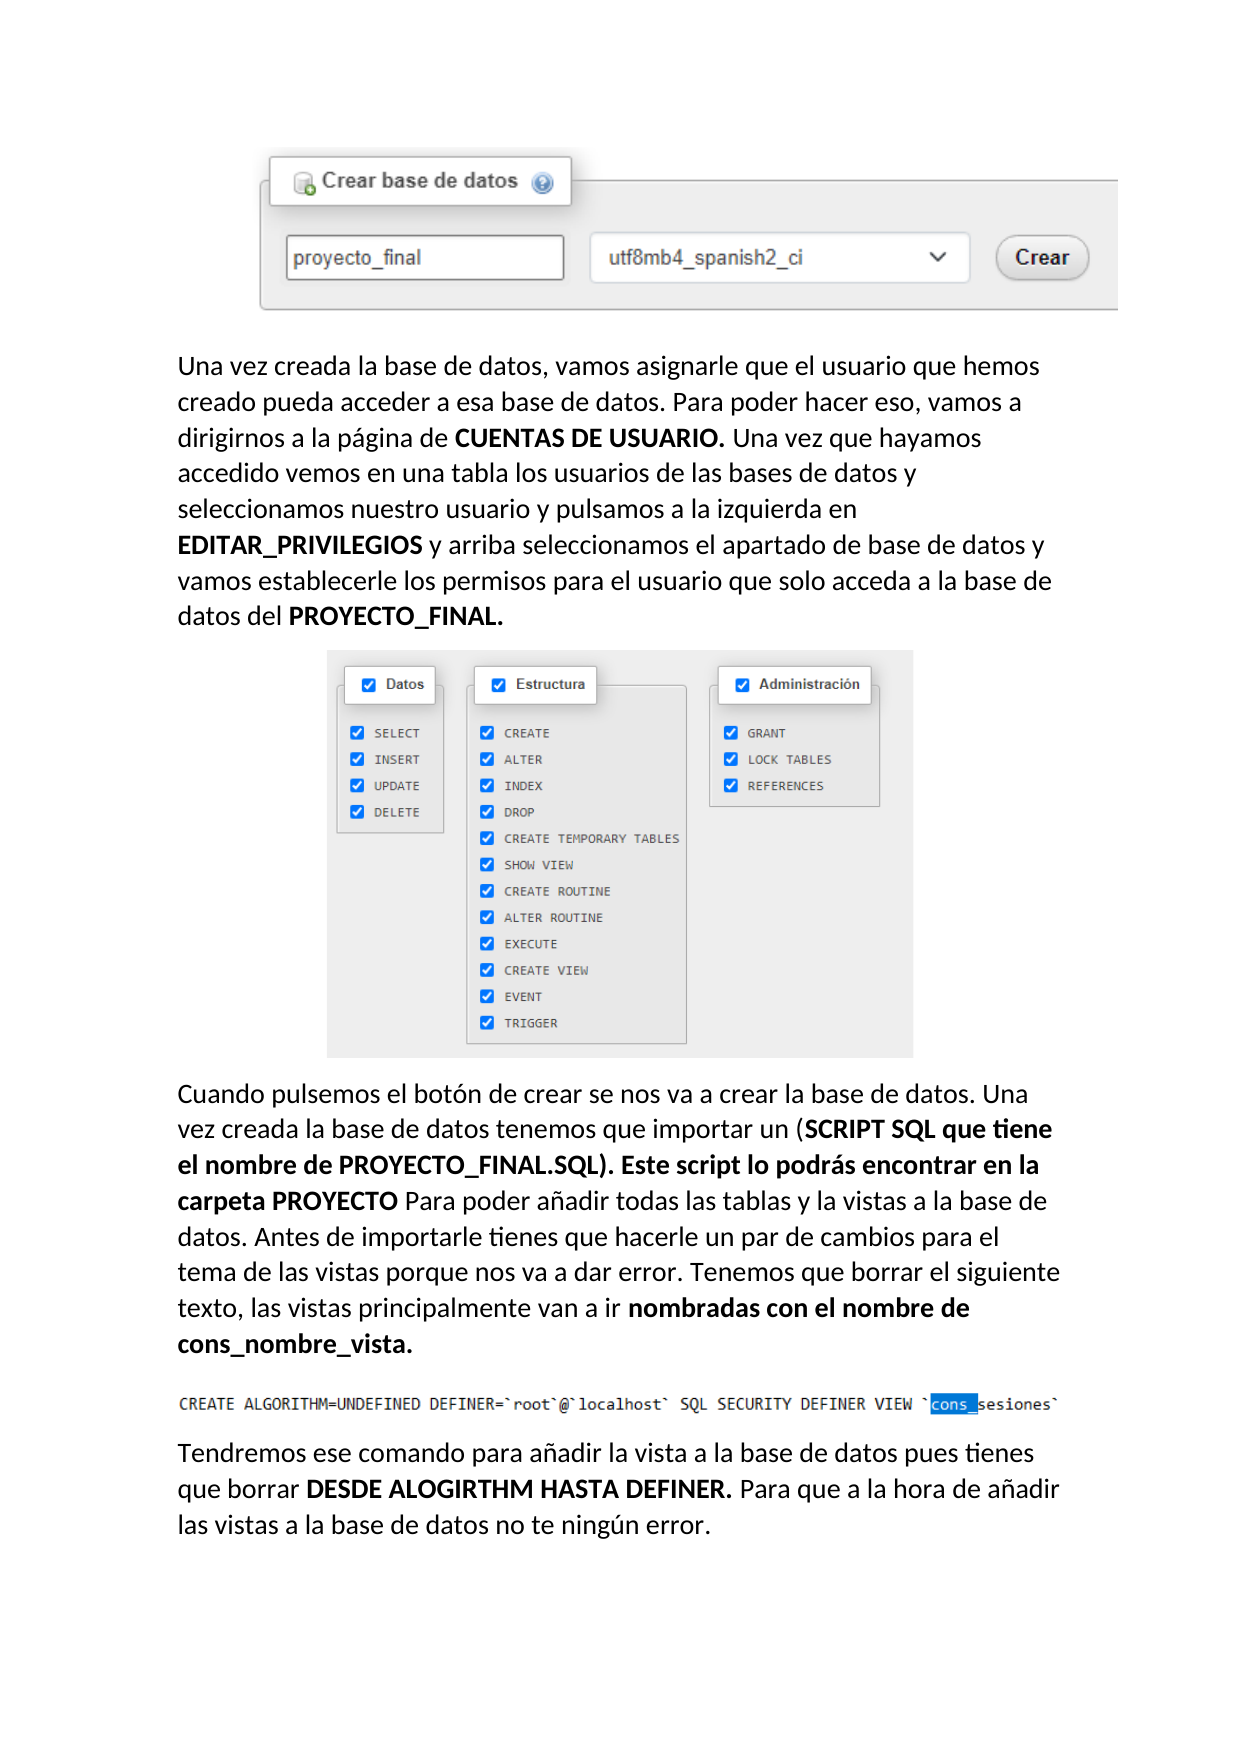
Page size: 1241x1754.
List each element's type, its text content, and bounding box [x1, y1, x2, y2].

text Tendremos ese comando para añadir la vista a la base de datos pues tienes que borrar DESDE ALOGIRTHM HASTA DEFINER. Para que a la hora de añadir las vistas a la base de datos no te ningún error. [177, 1435, 1063, 1541]
text Una vez creada la base de datos, vamos asignarle que el usuario que hemos creado pueda acceder a esa base de datos. Para poder hacer eso, vamos a dirigirnos a la página de CUENTAS DE USUARIO. Una vez que hayamos accedido vemos en una tabla los usuarios de las bases de datos y seleccionamos nuestro usuario y pulsamos a la izquierda en EDITAR_PRIVILEGIOS y arriba seleccionamos el apartado de base de datos y vamos establecerle los permisos para el usuario que solo acceda a la base de datos del PROYECTO_FINAL. [177, 348, 1063, 633]
text Cuando pulsemos el botón de crear se nos va a crear la base de datos. Una vez creada la base de datos tenemos que importar un (SCRIPT SQL que tiene el nombre de PROYECTO_FINAL.SQL). Este script lo podrás encontrar en la carpeta PROYECTO Para poder añadir todas las tablas y la vistas a la base de datos. Antes de importarle tienes que hacerle un par de cambios para el tema de las vistas porque nos va a dar error. Tenemos que borrar el siguiente texto, las vistas principalmente van a ir nombradas con el nombre de cons_nombre_vista. [177, 1076, 1063, 1360]
